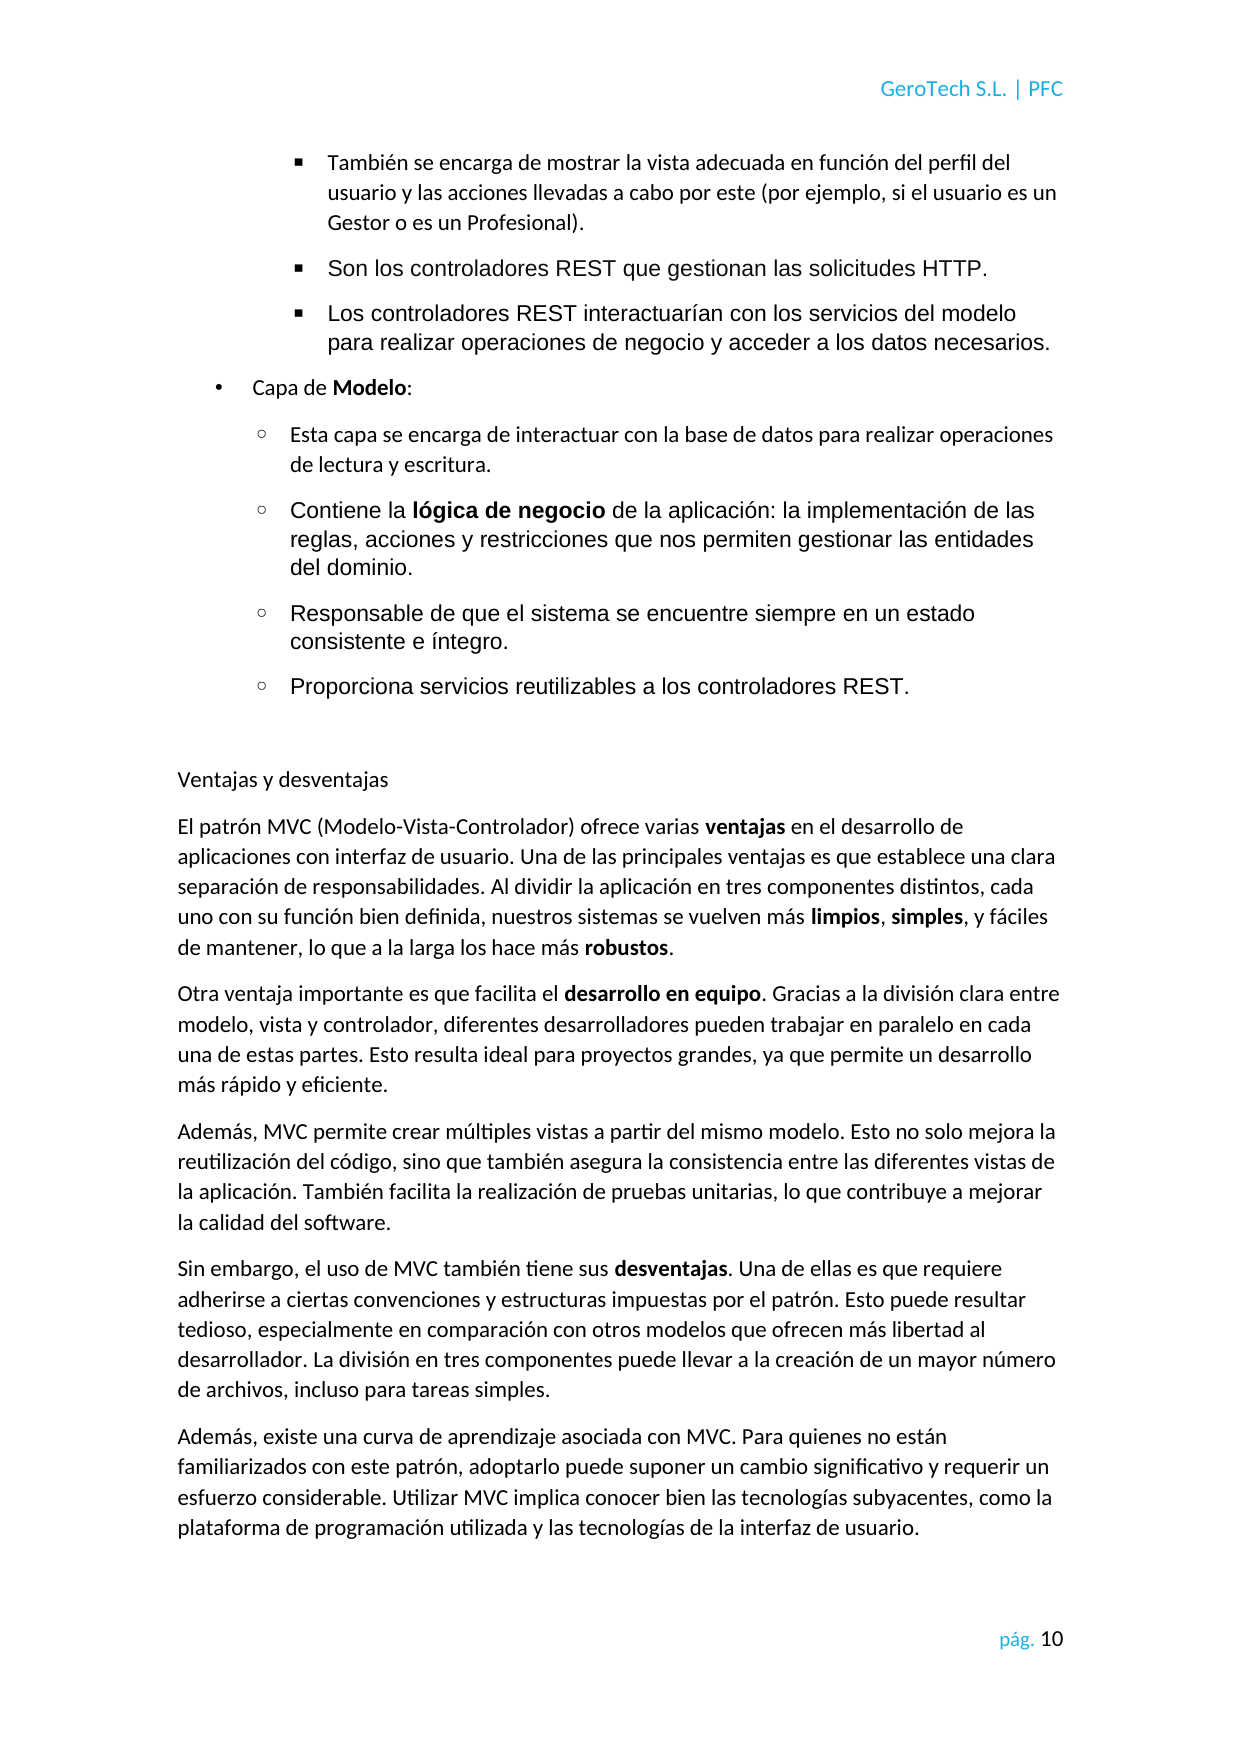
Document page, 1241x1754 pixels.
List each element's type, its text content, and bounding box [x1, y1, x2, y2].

list Responsable de que el sistema se encuentre siempre en un estado consistente e íntegro. [252, 599, 1063, 654]
list Los controladores REST interactuarían con los servicios del modelo para realizar operaciones de negocio y acceder a los datos necesarios. [290, 300, 1063, 355]
text Otra ventaja importante es que facilita el desarrollo en equipo. Gracias a la división clara entre modelo, vista y controlador, diferentes desarrolladores pueden trabajar en paralelo en cada una de estas partes. Esto resulta ideal para proyectos grandes, ya que permite un desarrollo más rápido y eficiente. [177, 979, 1063, 1098]
text El patrón MVC (Modelo-Vista-Controlador) ofrece varias ventajas en el desarrollo de aplicaciones con interfaz de usuario. Una de las principales ventajas es que establece una clara separación de responsabilidades. Al dividir la aplicación en tres componentes distintos, cada uno con su función bien definida, nuestros sistemas se vuelven más limpios, simples, y fáciles de mantener, lo que a la larga los hace más robustos. [177, 812, 1063, 961]
list Esta capa se encarga de interactuar con la base de datos para realizar operaciones de lectura y escritura. [252, 420, 1063, 479]
list Proporciona servicios reutilizables a los controladores REST. [252, 673, 1063, 699]
text Sin embargo, el uso de MVC también tiene sus desventajas. Una de ellas es que requiere adherirse a ciertas convenciones y estructuras impuestas por el patrón. Esto puede resultar tedioso, especialmente en comparación con otros modelos que ofrecen más libertad al desarrollador. La división en tres componentes puede llevar a la creación de un mayor número de archivos, incluso para tareas simples. [177, 1254, 1063, 1403]
list Contiene la lógica de negocio de la aplicación: la implementación de las reglas, acciones y restricciones que nos permiten gestionar las entidades del dominio. [252, 497, 1063, 581]
list También se encarga de mostrar la vista adecuada en función del perfil del usuario y las acciones llevadas a cabo por este (por ejemplo, si el usuario es un Gestor o es un Profesional). [290, 148, 1063, 236]
text Ventajas y desventajas [177, 765, 1063, 793]
list Capa de Modelo: [215, 373, 1063, 402]
list Son los controladores REST que gestionan las solicitudes HTTP. [290, 255, 1063, 281]
text Además, MVC permite crear múltiples vistas a partir del mismo modelo. Esto no solo mejora la reutilización del código, sino que también asegura la consistencia entre las diferentes vistas de la aplicación. También facilita la realización de pruebas unitarias, lo que contribuye a mejorar la calidad del software. [177, 1117, 1063, 1236]
text Además, existe una curva de aprendizaje asociada con MVC. Para quienes no están familiarizados con este patrón, adoptarlo puede suponer un cambio significativo y requerir un esfuerzo considerable. Utilizar MVC implica conocer bien las tecnologías subyacentes, como la plataforma de programación utilizada y las tecnologías de la interfaz de usuario. [177, 1422, 1063, 1541]
